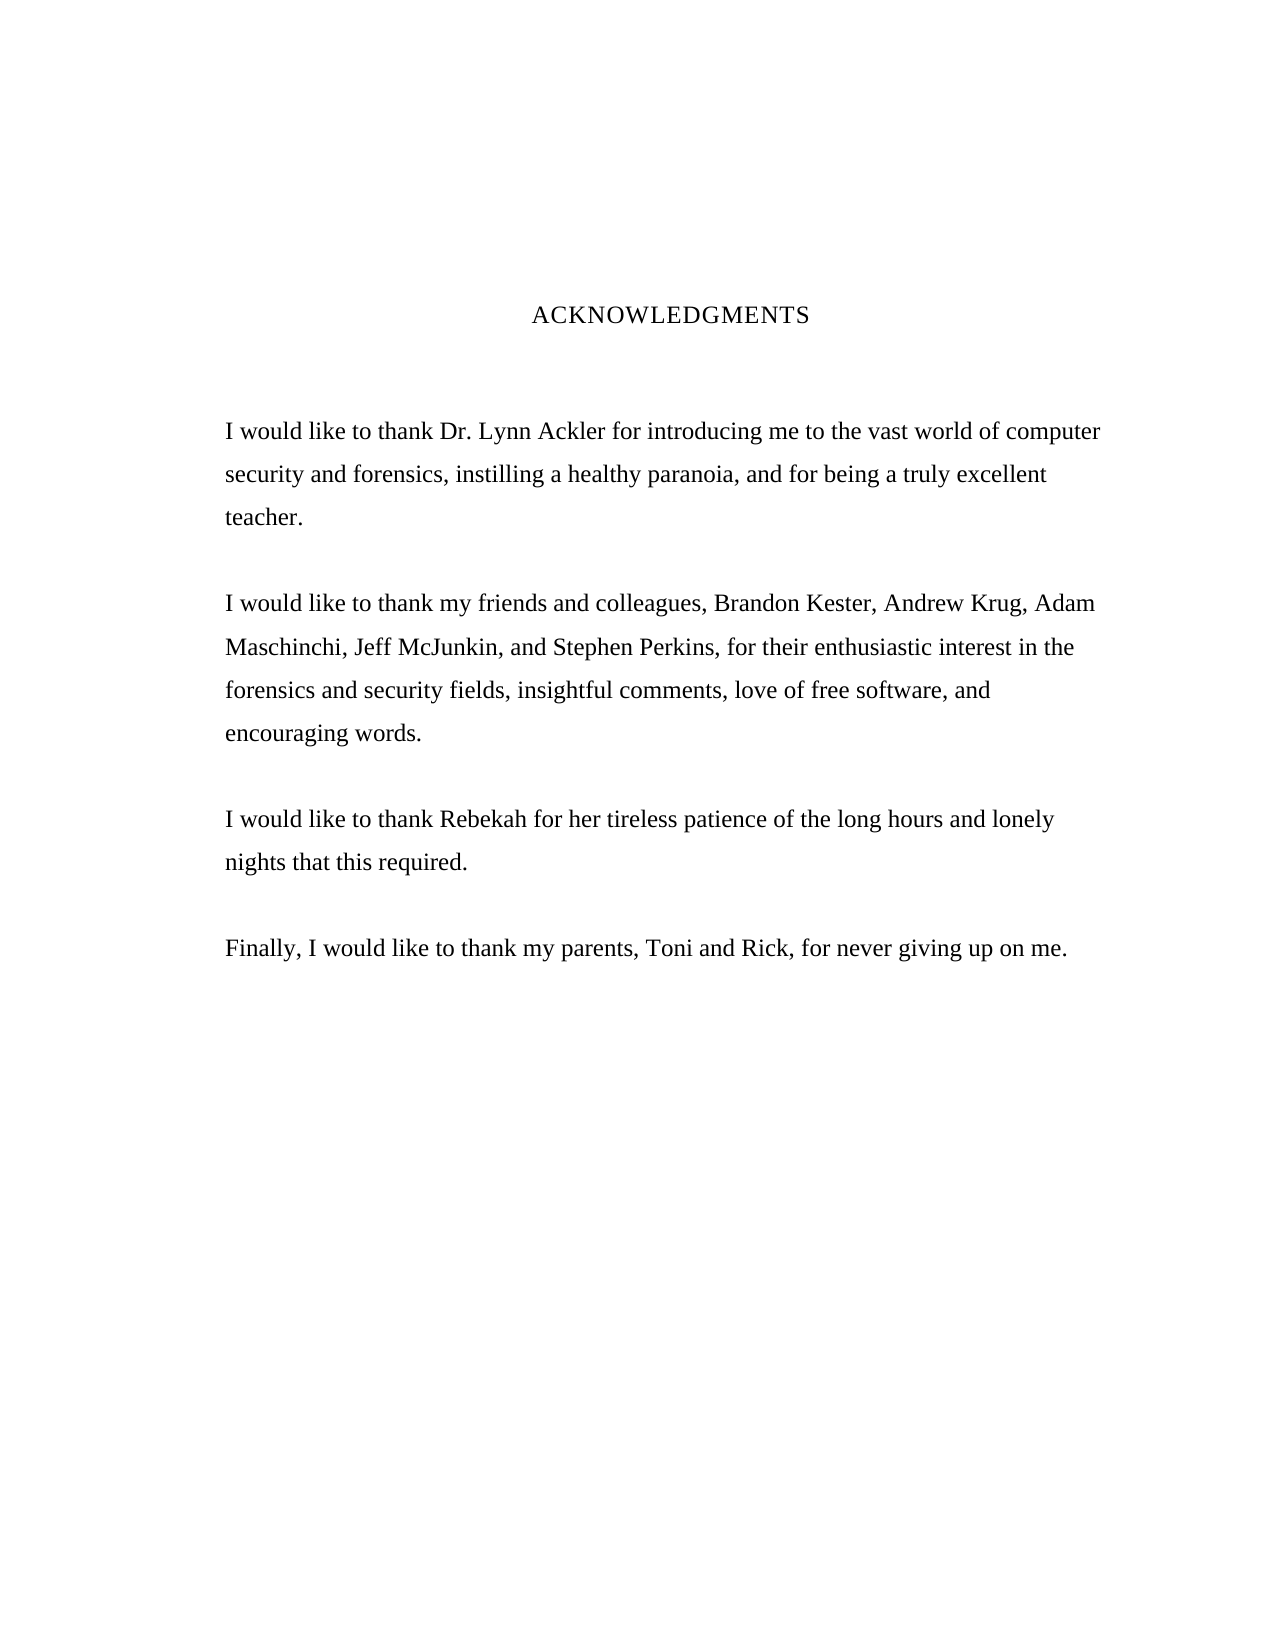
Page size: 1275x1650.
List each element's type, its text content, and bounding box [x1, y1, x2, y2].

text Finally, I would like to thank my parents, Toni and Rick, for never giving up on me. [225, 933, 1116, 962]
text I would like to thank Dr. Lynn Ackler for introducing me to the vast world of computer security and forensics, instilling a healthy paranoia, and for being a truly excellent teacher. [225, 416, 1116, 531]
text I would like to thank Rebekah for her tireless patience of the long hours and lonely nights that this required. [225, 804, 1116, 876]
text Acknowledgments [225, 300, 1116, 329]
text I would like to thank my friends and colleagues, Brandon Kester, Andrew Krug, Adam Maschinchi, Jeff McJunkin, and Stephen Perkins, for their enthusiastic interest in the forensics and security fields, insightful comments, love of free software, and encouraging words. [225, 588, 1116, 747]
